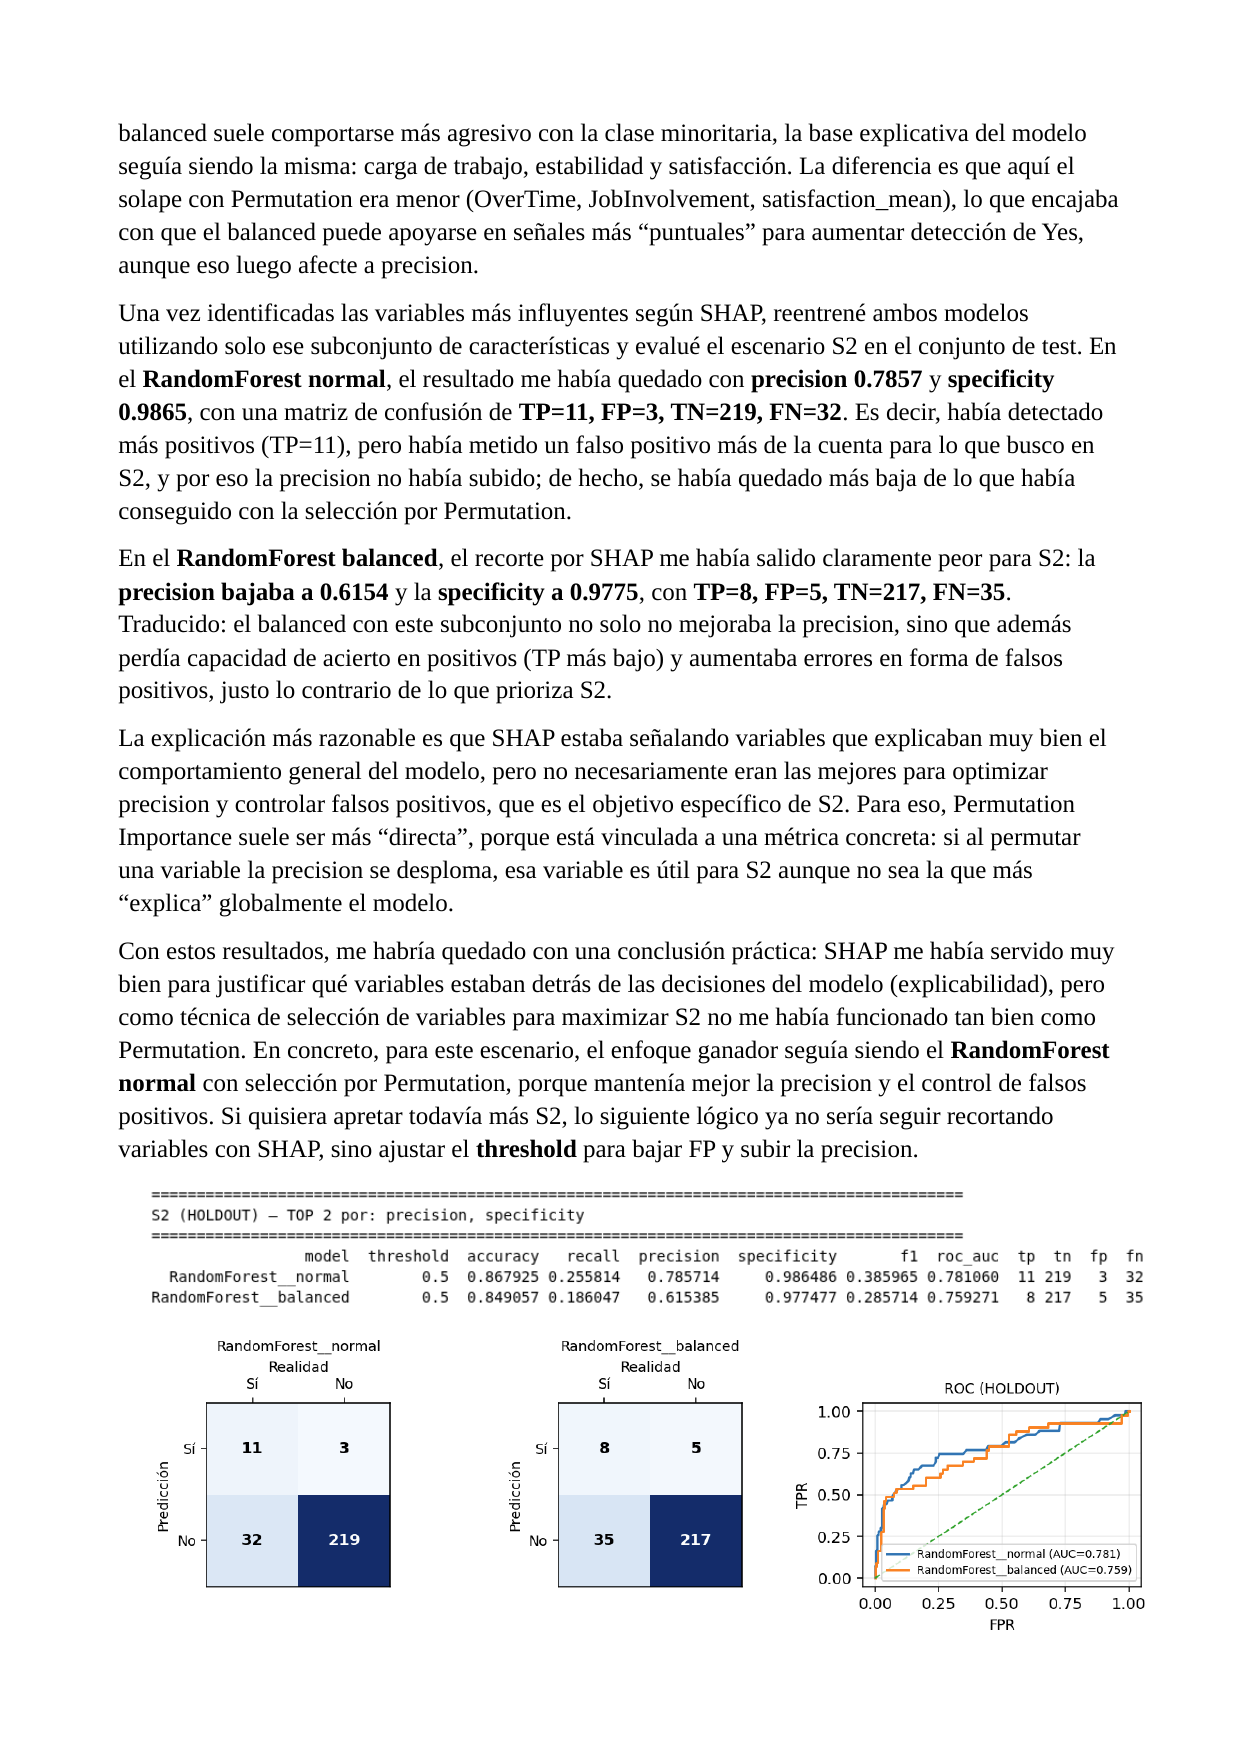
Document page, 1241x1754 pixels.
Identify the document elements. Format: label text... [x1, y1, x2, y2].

text Una vez identificadas las variables más influyentes según SHAP, reentrené ambos modelos utilizando solo ese subconjunto de características y evalué el escenario S2 en el conjunto de test. En el RandomForest normal, el resultado me había quedado con precision 0.7857 y specificity 0.9865, con una matriz de confusión de TP=11, FP=3, TN=219, FN=32. Es decir, había detectado más positivos (TP=11), pero había metido un falso positivo más de la cuenta para lo que busco en S2, y por eso la precision no había subido; de hecho, se había quedado más baja de lo que había conseguido con la selección por Permutation. [118, 298, 1122, 525]
picture [145, 1188, 1149, 1308]
picture [143, 1334, 1148, 1635]
text balanced suele comportarse más agresivo con la clase minoritaria, la base explicativa del modelo seguía siendo la misma: carga de trabajo, estabilidad y satisfacción. La diferencia es que aquí el solape con Permutation era menor (OverTime, JobInvolvement, satisfaction_mean), lo que encajaba con que el balanced puede apoyarse en señales más “puntuales” para aumentar detección de Yes, aunque eso luego afecte a precision. [118, 118, 1122, 279]
text La explicación más razonable es que SHAP estaba señalando variables que explicaban muy bien el comportamiento general del modelo, pero no necesariamente eran las mejores para optimizar precision y controlar falsos positivos, que es el objetivo específico de S2. Para eso, Permutation Importance suele ser más “directa”, porque está vinculada a una métrica concreta: si al permutar una variable la precision se desploma, esa variable es útil para S2 aunque no sea la que más “explica” globalmente el modelo. [118, 723, 1122, 917]
text En el RandomForest balanced, el recorte por SHAP me había salido claramente peor para S2: la precision bajaba a 0.6154 y la specificity a 0.9775, con TP=8, FP=5, TN=217, FN=35. Traducido: el balanced con este subconjunto no solo no mejoraba la precision, sino que además perdía capacidad de acierto en positivos (TP más bajo) y aumentaba errores en forma de falsos positivos, justo lo contrario de lo que prioriza S2. [118, 543, 1122, 704]
text Con estos resultados, me habría quedado con una conclusión práctica: SHAP me había servido muy bien para justificar qué variables estaban detrás de las decisiones del modelo (explicabilidad), pero como técnica de selección de variables para maximizar S2 no me había funcionado tan bien como Permutation. En concreto, para este escenario, el enfoque ganador seguía siendo el RandomForest normal con selección por Permutation, porque mantenía mejor la precision y el control de falsos positivos. Si quisiera apretar todavía más S2, lo siguiente lógico ya no sería seguir recortando variables con SHAP, sino ajustar el threshold para bajar FP y subir la precision. [118, 936, 1122, 1163]
